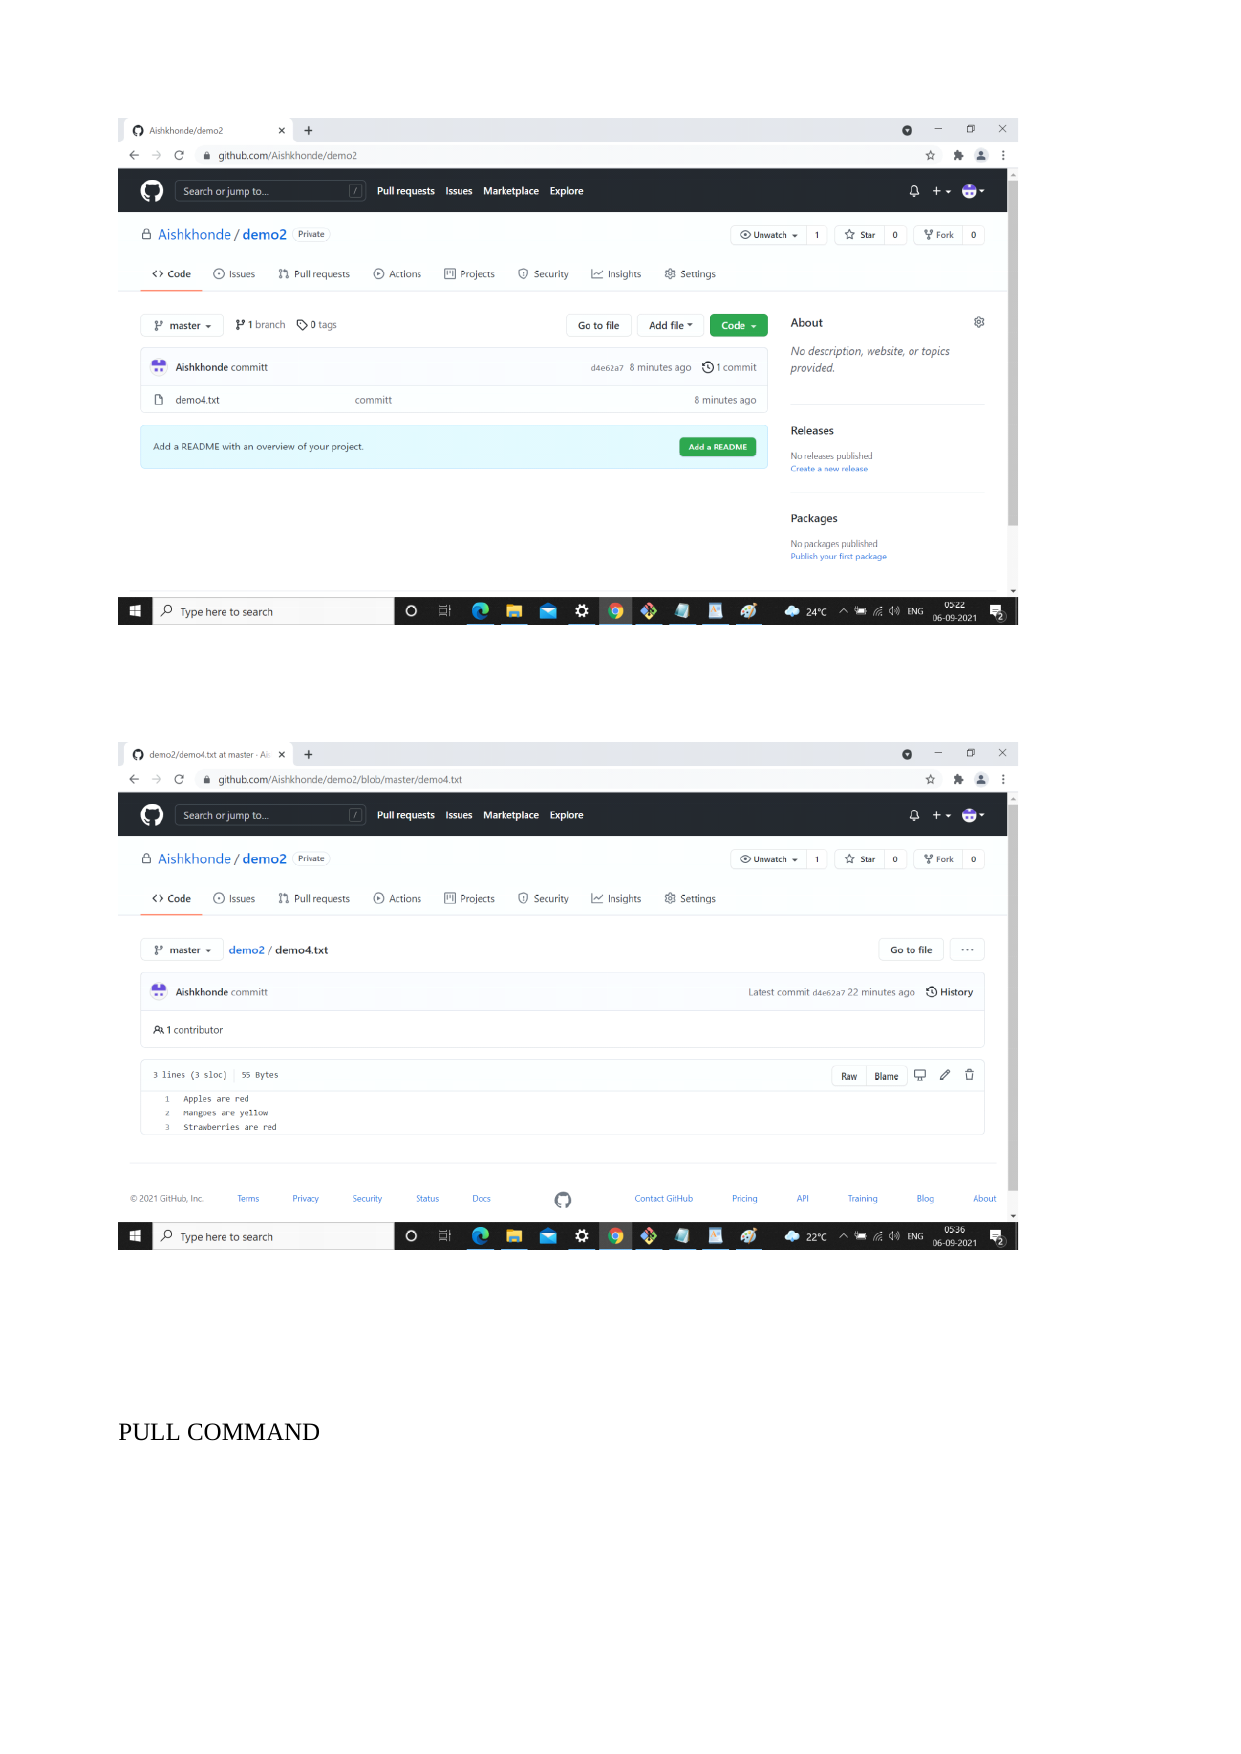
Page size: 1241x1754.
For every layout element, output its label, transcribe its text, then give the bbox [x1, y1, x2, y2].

text PULL COMMAND [118, 1417, 1122, 1445]
